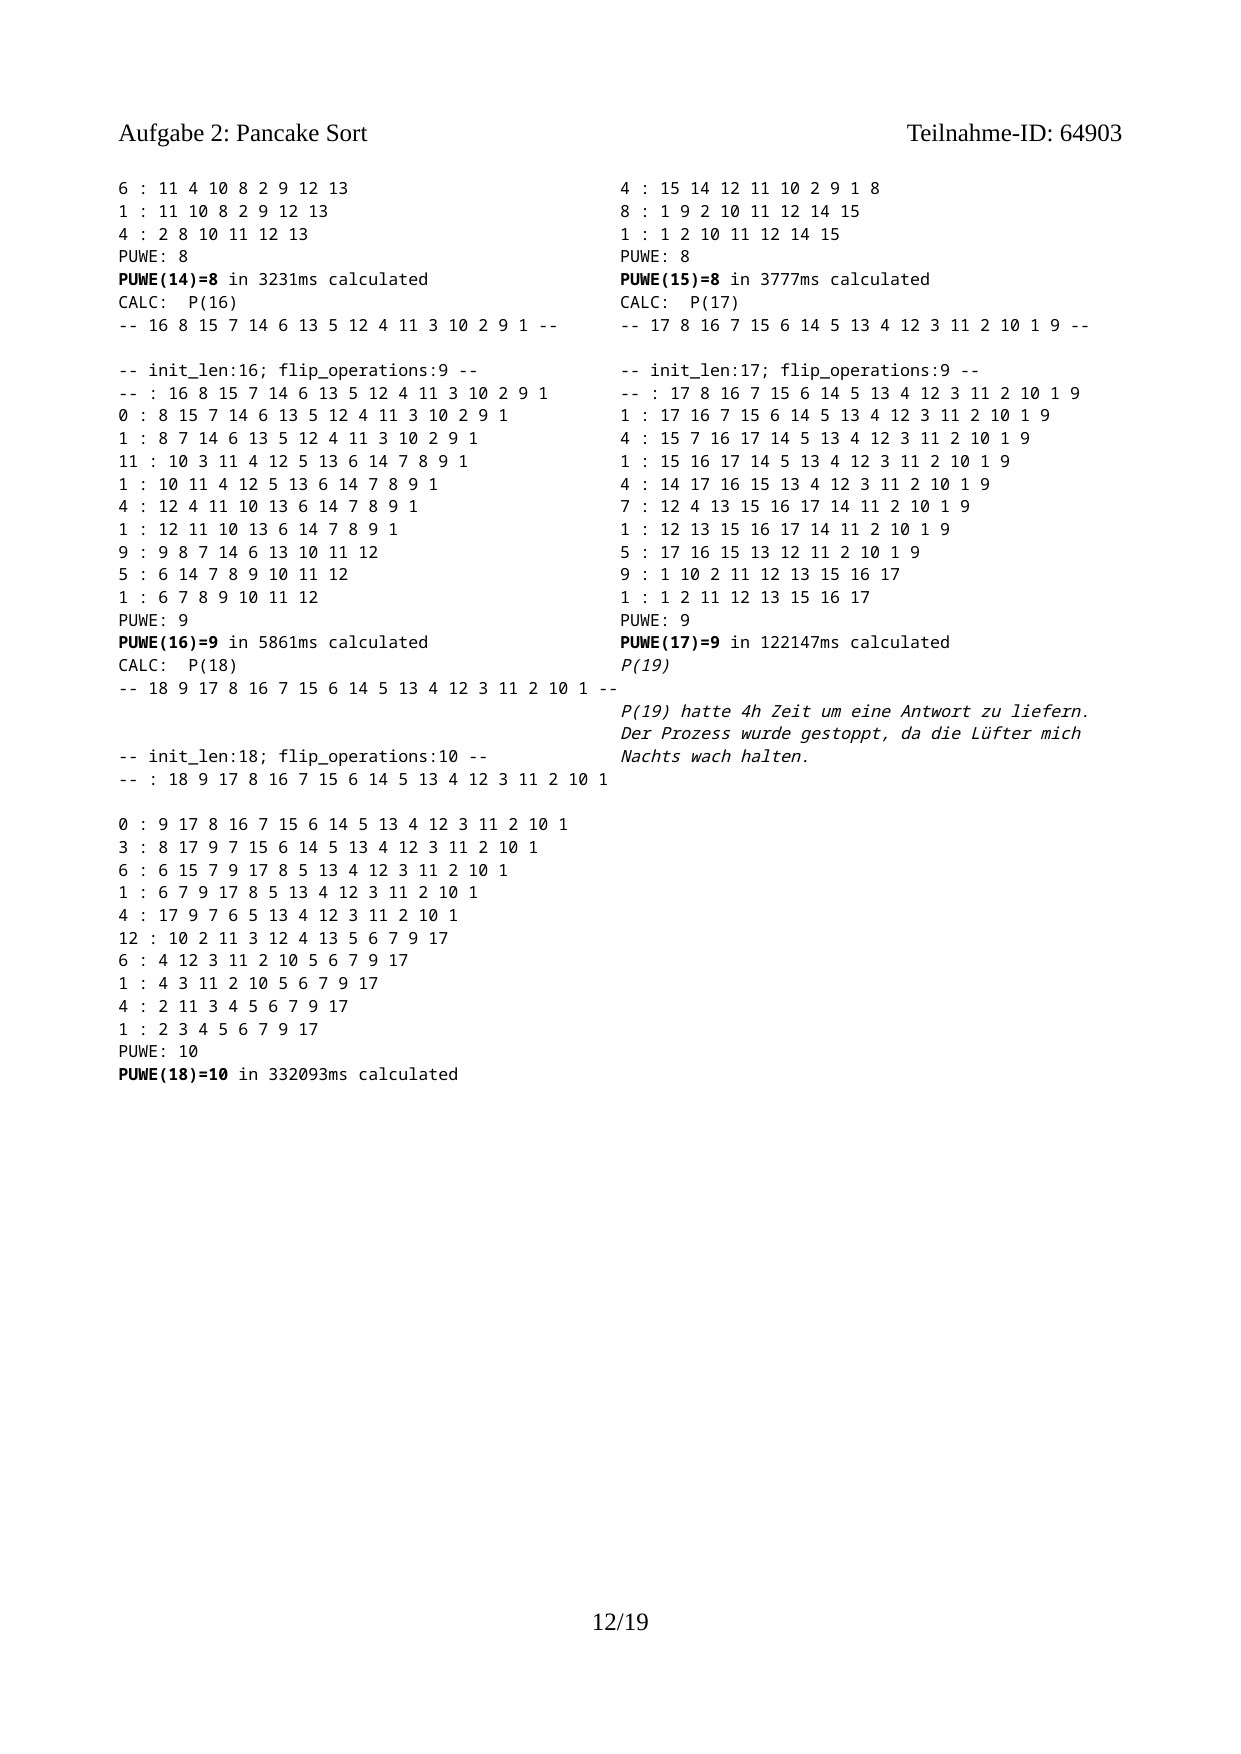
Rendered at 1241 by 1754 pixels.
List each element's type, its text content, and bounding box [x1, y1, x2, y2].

table_cell 4 : 15 14 12 11 10 2 9 1 8 8 : 1 9 2 10 11 12 14 15 1 : 1 2 10 11 12 14 15 PUWE: 8 PUWE(15)=8 in 3777ms calculated [620, 177, 1122, 290]
table_cell CALC: P(16) -- 16 8 15 7 14 6 13 5 12 4 11 3 10 2 9 1 -- -- init_len:16; flip_operations:9 -- -- : 16 8 15 7 14 6 13 5 12 4 11 3 10 2 9 1 0 : 8 15 7 14 6 13 5 12 4 11 3 10 2 9 1 1 : 8 7 14 6 13 5 12 4 11 3 10 2 9 1 11 : 10 3 11 4 12 5 13 6 14 7 8 9 1 1 : 10 11 4 12 5 13 6 14 7 8 9 1 4 : 12 4 11 10 13 6 14 7 8 9 1 1 : 12 11 10 13 6 14 7 8 9 1 9 : 9 8 7 14 6 13 10 11 12 5 : 6 14 7 8 9 10 11 12 1 : 6 7 8 9 10 11 12 PUWE: 9 PUWE(16)=9 in 5861ms calculated [118, 290, 620, 654]
table_cell 6 : 11 4 10 8 2 9 12 13 1 : 11 10 8 2 9 12 13 4 : 2 8 10 11 12 13 PUWE: 8 PUWE(14)=8 in 3231ms calculated [118, 177, 620, 290]
table_cell CALC: P(17) -- 17 8 16 7 15 6 14 5 13 4 12 3 11 2 10 1 9 -- -- init_len:17; flip_operations:9 -- -- : 17 8 16 7 15 6 14 5 13 4 12 3 11 2 10 1 9 1 : 17 16 7 15 6 14 5 13 4 12 3 11 2 10 1 9 4 : 15 7 16 17 14 5 13 4 12 3 11 2 10 1 9 1 : 15 16 17 14 5 13 4 12 3 11 2 10 1 9 4 : 14 17 16 15 13 4 12 3 11 2 10 1 9 7 : 12 4 13 15 16 17 14 11 2 10 1 9 1 : 12 13 15 16 17 14 11 2 10 1 9 5 : 17 16 15 13 12 11 2 10 1 9 9 : 1 10 2 11 12 13 15 16 17 1 : 1 2 11 12 13 15 16 17 PUWE: 9 PUWE(17)=9 in 122147ms calculated [620, 290, 1122, 654]
table_cell CALC: P(18) -- 18 9 17 8 16 7 15 6 14 5 13 4 12 3 11 2 10 1 -- -- init_len:18; flip_operations:10 -- -- : 18 9 17 8 16 7 15 6 14 5 13 4 12 3 11 2 10 1 0 : 9 17 8 16 7 15 6 14 5 13 4 12 3 11 2 10 1 3 : 8 17 9 7 15 6 14 5 13 4 12 3 11 2 10 1 6 : 6 15 7 9 17 8 5 13 4 12 3 11 2 10 1 1 : 6 7 9 17 8 5 13 4 12 3 11 2 10 1 4 : 17 9 7 6 5 13 4 12 3 11 2 10 1 12 : 10 2 11 3 12 4 13 5 6 7 9 17 6 : 4 12 3 11 2 10 5 6 7 9 17 1 : 4 3 11 2 10 5 6 7 9 17 4 : 2 11 3 4 5 6 7 9 17 1 : 2 3 4 5 6 7 9 17 PUWE: 10 PUWE(18)=10 in 332093ms calculated [118, 654, 620, 1085]
table_cell P(19) P(19) hatte 4h Zeit um eine Antwort zu liefern. Der Prozess wurde gestoppt, da die Lüfter mich Nachts wach halten. [620, 654, 1122, 1085]
